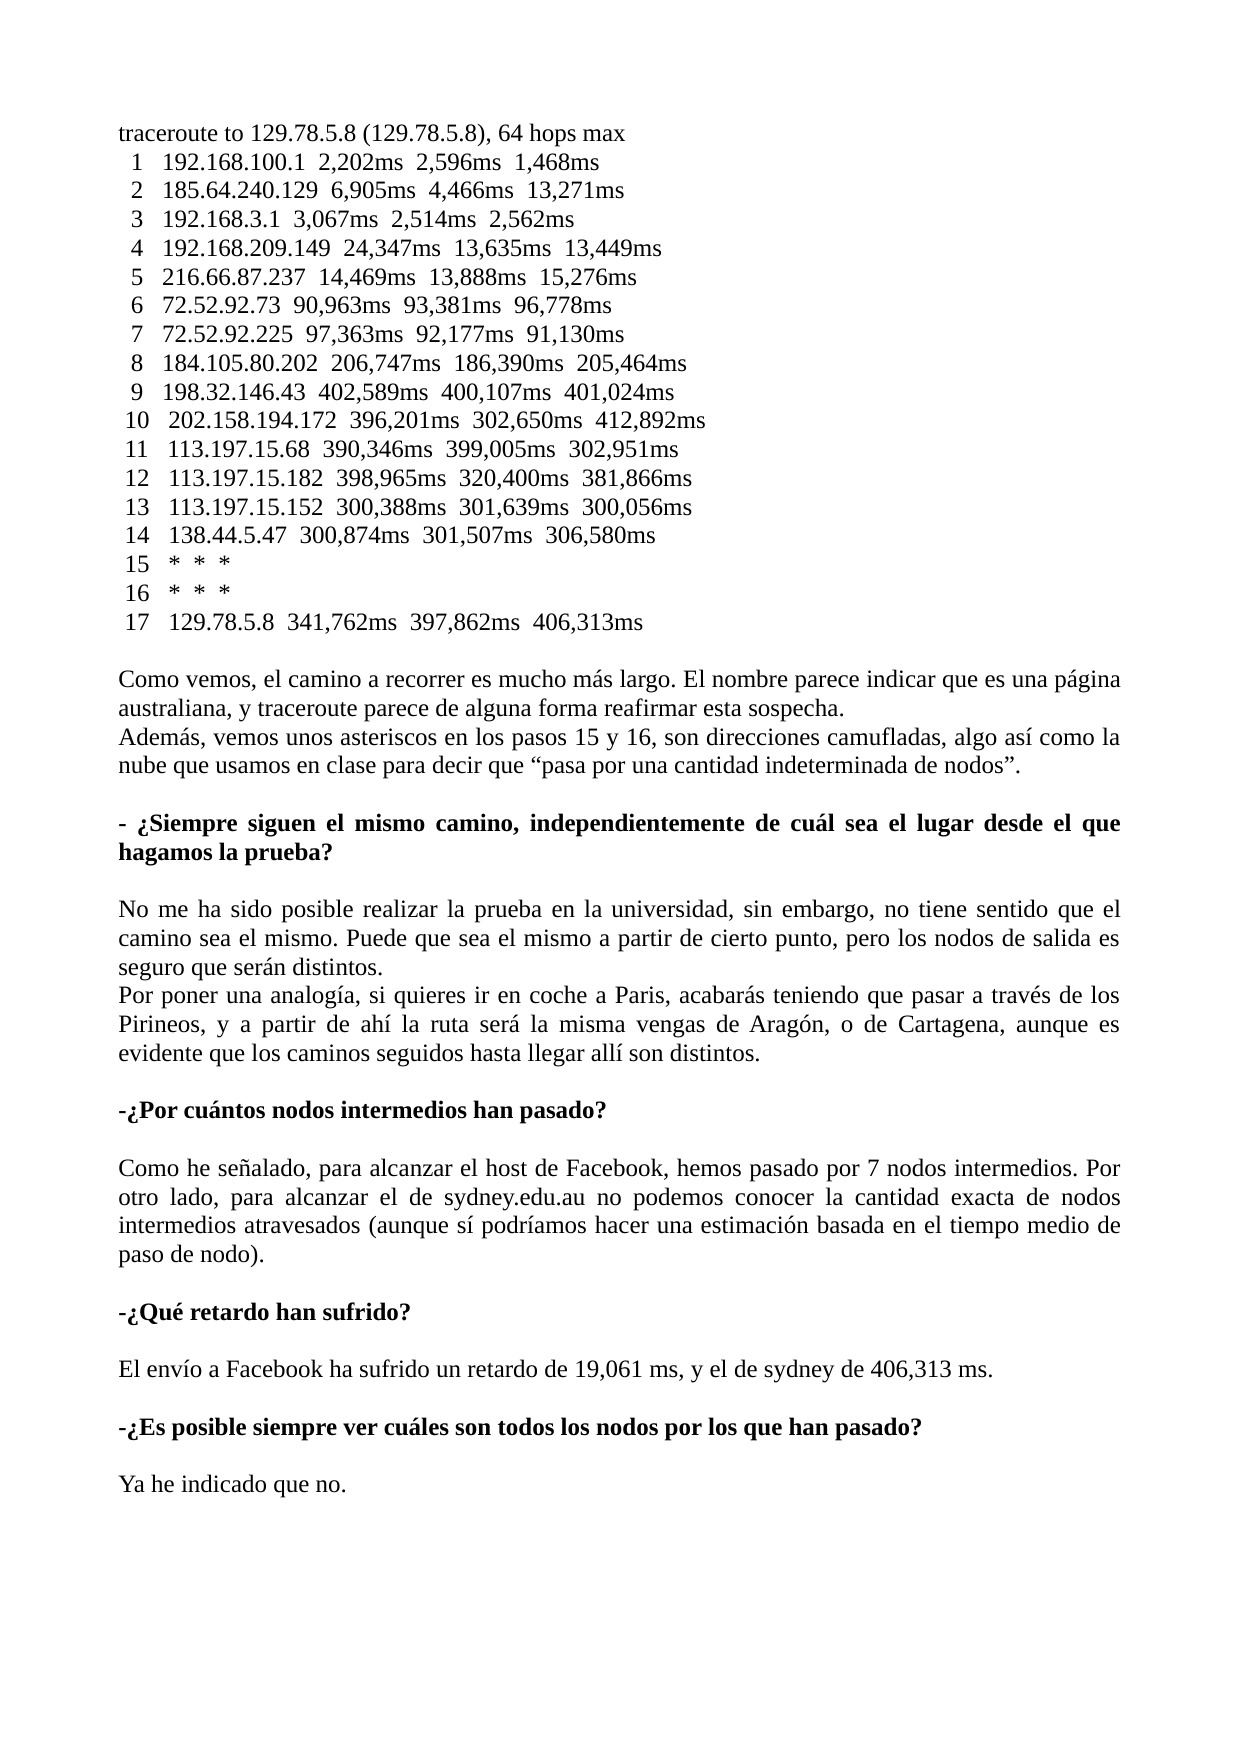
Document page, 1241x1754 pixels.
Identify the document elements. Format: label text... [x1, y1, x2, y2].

text 10 202.158.194.172 396,201ms 302,650ms 412,892ms [118, 406, 1122, 434]
text 15 * * * [118, 549, 1122, 578]
text 2 185.64.240.129 6,905ms 4,466ms 13,271ms [118, 176, 1122, 204]
text 7 72.52.92.225 97,363ms 92,177ms 91,130ms [118, 319, 1122, 348]
text Por poner una analogía, si quieres ir en coche a Paris, acabarás teniendo que pasar a través de los Pirineos, y a partir de ahí la ruta será la misma vengas de Aragón, o de Cartagena, aunque es evidente que los caminos seguidos hasta llegar allí son distintos. [118, 981, 1122, 1067]
text 13 113.197.15.152 300,388ms 301,639ms 300,056ms [118, 492, 1122, 521]
text 17 129.78.5.8 341,762ms 397,862ms 406,313ms [118, 607, 1122, 636]
text No me ha sido posible realizar la prueba en la universidad, sin embargo, no tiene sentido que el camino sea el mismo. Puede que sea el mismo a partir de cierto punto, pero los nodos de salida es seguro que serán distintos. [118, 894, 1122, 981]
text 8 184.105.80.202 206,747ms 186,390ms 205,464ms [118, 348, 1122, 377]
text 14 138.44.5.47 300,874ms 301,507ms 306,580ms [118, 521, 1122, 549]
text 6 72.52.92.73 90,963ms 93,381ms 96,778ms [118, 291, 1122, 319]
text 16 * * * [118, 578, 1122, 607]
text -¿Qué retardo han sufrido? [118, 1297, 1122, 1326]
text -¿Es posible siempre ver cuáles son todos los nodos por los que han pasado? [118, 1412, 1122, 1441]
text 3 192.168.3.1 3,067ms 2,514ms 2,562ms [118, 204, 1122, 233]
text -¿Por cuántos nodos intermedios han pasado? [118, 1096, 1122, 1124]
text 12 113.197.15.182 398,965ms 320,400ms 381,866ms [118, 463, 1122, 492]
text Como he señalado, para alcanzar el host de Facebook, hemos pasado por 7 nodos intermedios. Por otro lado, para alcanzar el de sydney.edu.au no podemos conocer la cantidad exacta de nodos intermedios atravesados (aunque sí podríamos hacer una estimación basada en el tiempo medio de paso de nodo). [118, 1153, 1122, 1268]
text 4 192.168.209.149 24,347ms 13,635ms 13,449ms [118, 233, 1122, 262]
text 9 198.32.146.43 402,589ms 400,107ms 401,024ms [118, 377, 1122, 406]
text El envío a Facebook ha sufrido un retardo de 19,061 ms, y el de sydney de 406,313 ms. [118, 1354, 1122, 1383]
text 1 192.168.100.1 2,202ms 2,596ms 1,468ms [118, 147, 1122, 176]
text 11 113.197.15.68 390,346ms 399,005ms 302,951ms [118, 434, 1122, 463]
text traceroute to 129.78.5.8 (129.78.5.8), 64 hops max [118, 118, 1122, 147]
text Ya he indicado que no. [118, 1469, 1122, 1498]
text Como vemos, el camino a recorrer es mucho más largo. El nombre parece indicar que es una página australiana, y traceroute parece de alguna forma reafirmar esta sospecha. [118, 664, 1122, 722]
text 5 216.66.87.237 14,469ms 13,888ms 15,276ms [118, 262, 1122, 291]
text - ¿Siempre siguen el mismo camino, independientemente de cuál sea el lugar desde el que hagamos la prueba? [118, 808, 1122, 866]
text Además, vemos unos asteriscos en los pasos 15 y 16, son direcciones camufladas, algo así como la nube que usamos en clase para decir que “pasa por una cantidad indeterminada de nodos”. [118, 722, 1122, 779]
